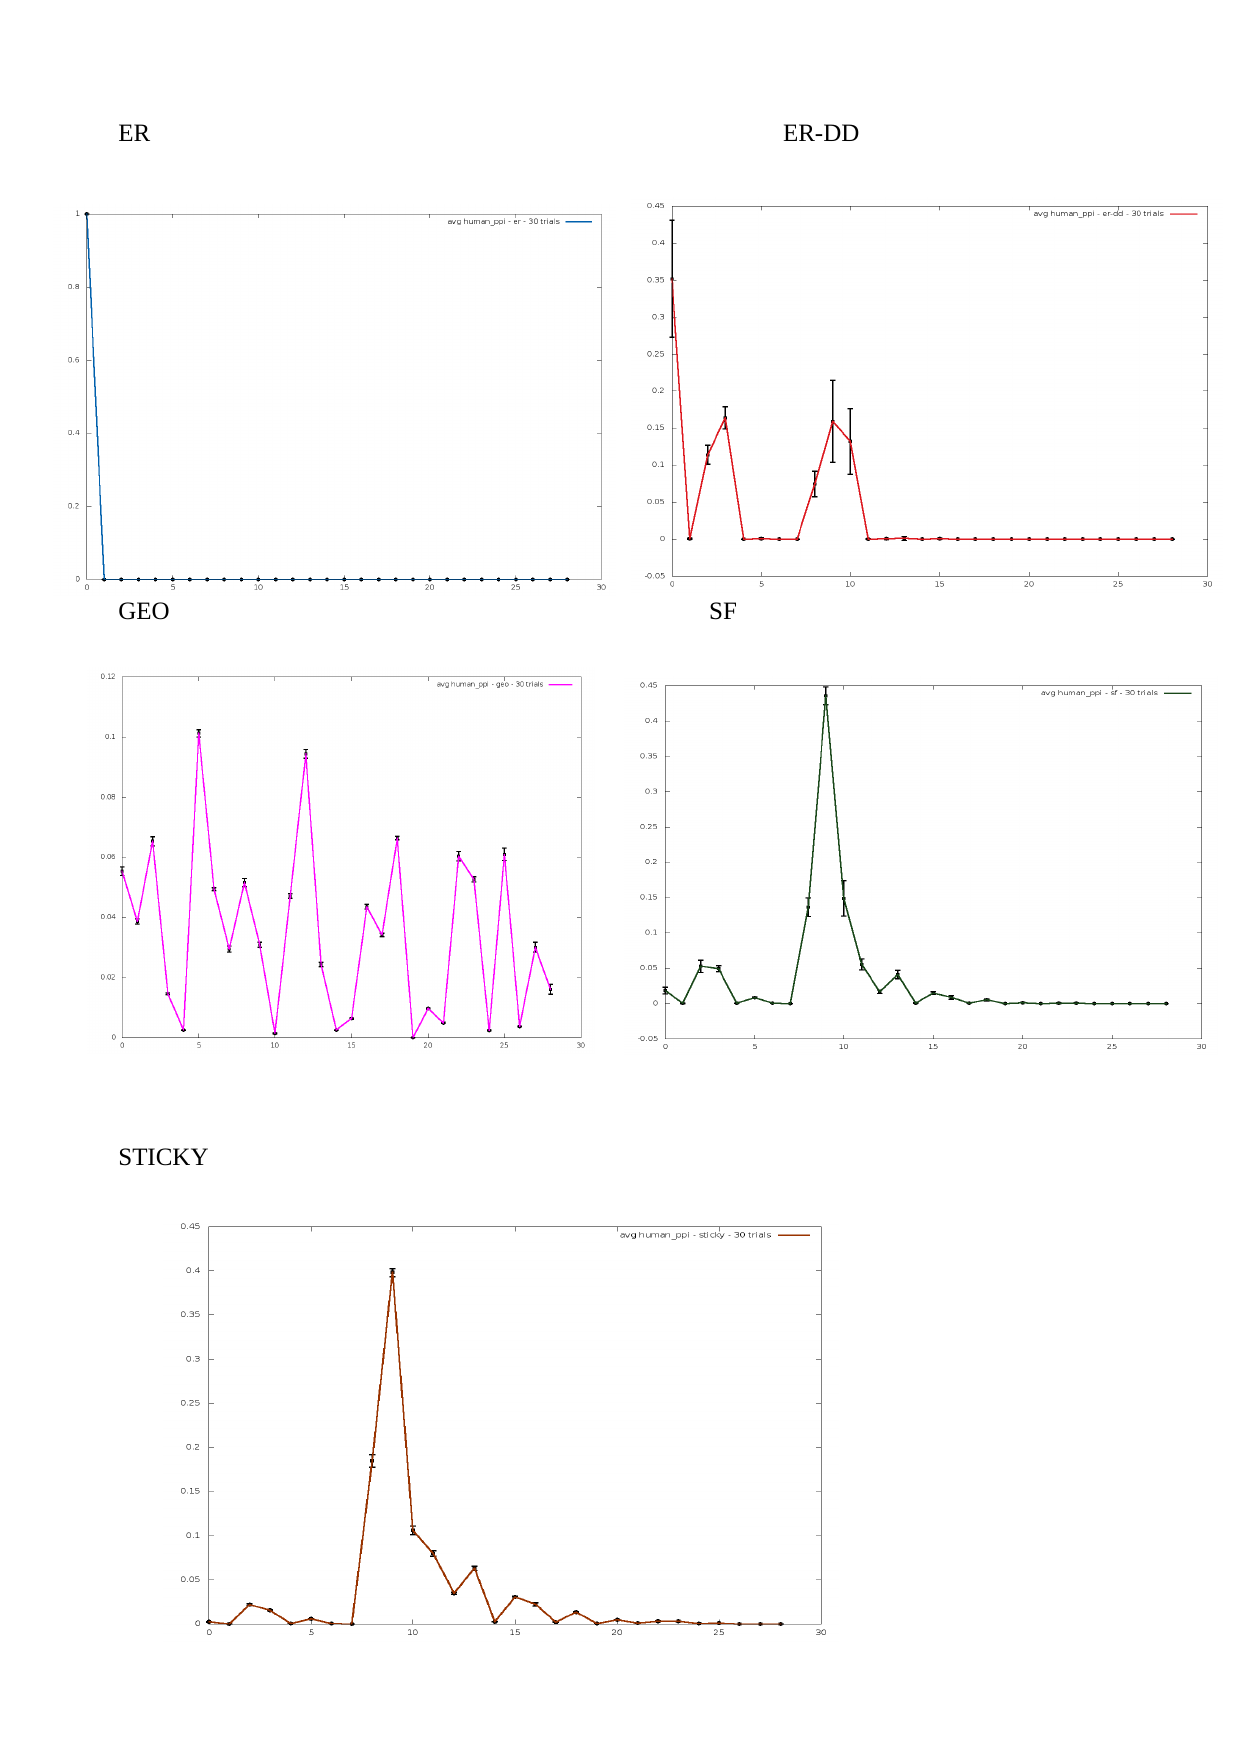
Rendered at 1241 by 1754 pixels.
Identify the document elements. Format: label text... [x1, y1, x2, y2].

text STICKY [118, 1142, 1122, 1171]
text GEO SF [118, 492, 1122, 625]
picture [53, 204, 617, 596]
picture [162, 1216, 840, 1642]
picture [624, 676, 1218, 1055]
picture [631, 197, 1224, 593]
text ER ER-DD [118, 118, 1122, 147]
picture [87, 667, 595, 1054]
